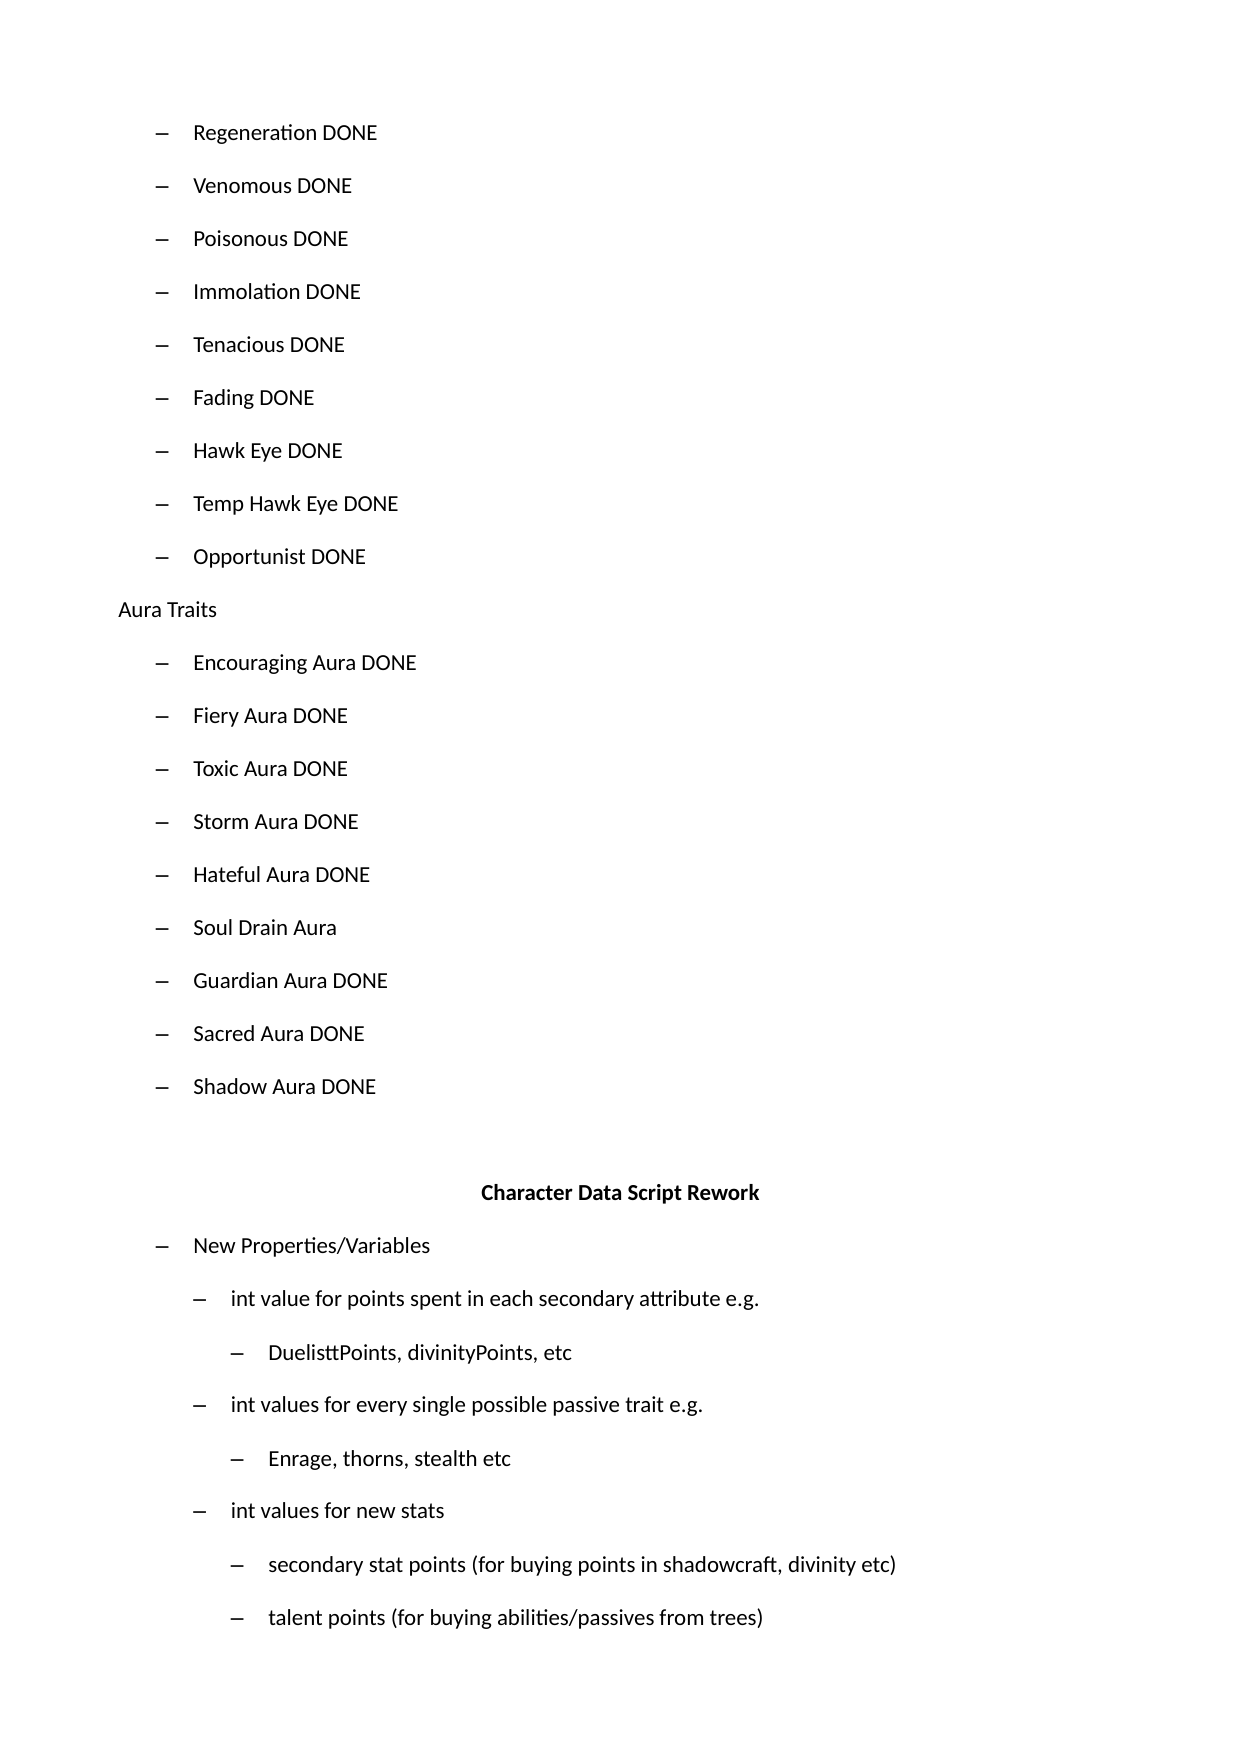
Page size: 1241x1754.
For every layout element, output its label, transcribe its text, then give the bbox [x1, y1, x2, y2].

list talent points (for buying abilities/passives from trees) [231, 1603, 1122, 1631]
list Tenacious DONE [156, 330, 1122, 358]
list Toxic Aura DONE [156, 754, 1122, 782]
list Sacred Aura DONE [156, 1019, 1122, 1047]
list Encouraging Aura DONE [156, 648, 1122, 676]
list Shadow Aura DONE [156, 1072, 1122, 1101]
list int values for every single possible passive trait e.g. [193, 1391, 1122, 1419]
list Fiery Aura DONE [156, 701, 1122, 729]
list Fading DONE [156, 383, 1122, 411]
list Opportunist DONE [156, 542, 1122, 570]
list New Properties/Variables [156, 1232, 1122, 1259]
list Temp Hawk Eye DONE [156, 489, 1122, 517]
list Hateful Aura DONE [156, 860, 1122, 888]
list Storm Aura DONE [156, 807, 1122, 835]
text Character Data Script Rework [118, 1178, 1122, 1207]
list Enrage, thorns, stealth etc [231, 1444, 1122, 1472]
list int value for points spent in each secondary attribute e.g. [193, 1284, 1122, 1313]
list Guardian Aura DONE [156, 966, 1122, 994]
text Aura Traits [118, 595, 1122, 623]
list Hawk Eye DONE [156, 436, 1122, 464]
list Poisonous DONE [156, 224, 1122, 252]
list Soul Drain Aura [156, 913, 1122, 941]
list secondary stat points (for buying points in shadowcraft, divinity etc) [231, 1550, 1122, 1578]
list Regeneration DONE [156, 118, 1122, 146]
list DuelisttPoints, divinityPoints, etc [231, 1338, 1122, 1366]
list Immolation DONE [156, 277, 1122, 305]
list int values for new stats [193, 1497, 1122, 1525]
list Venomous DONE [156, 171, 1122, 199]
